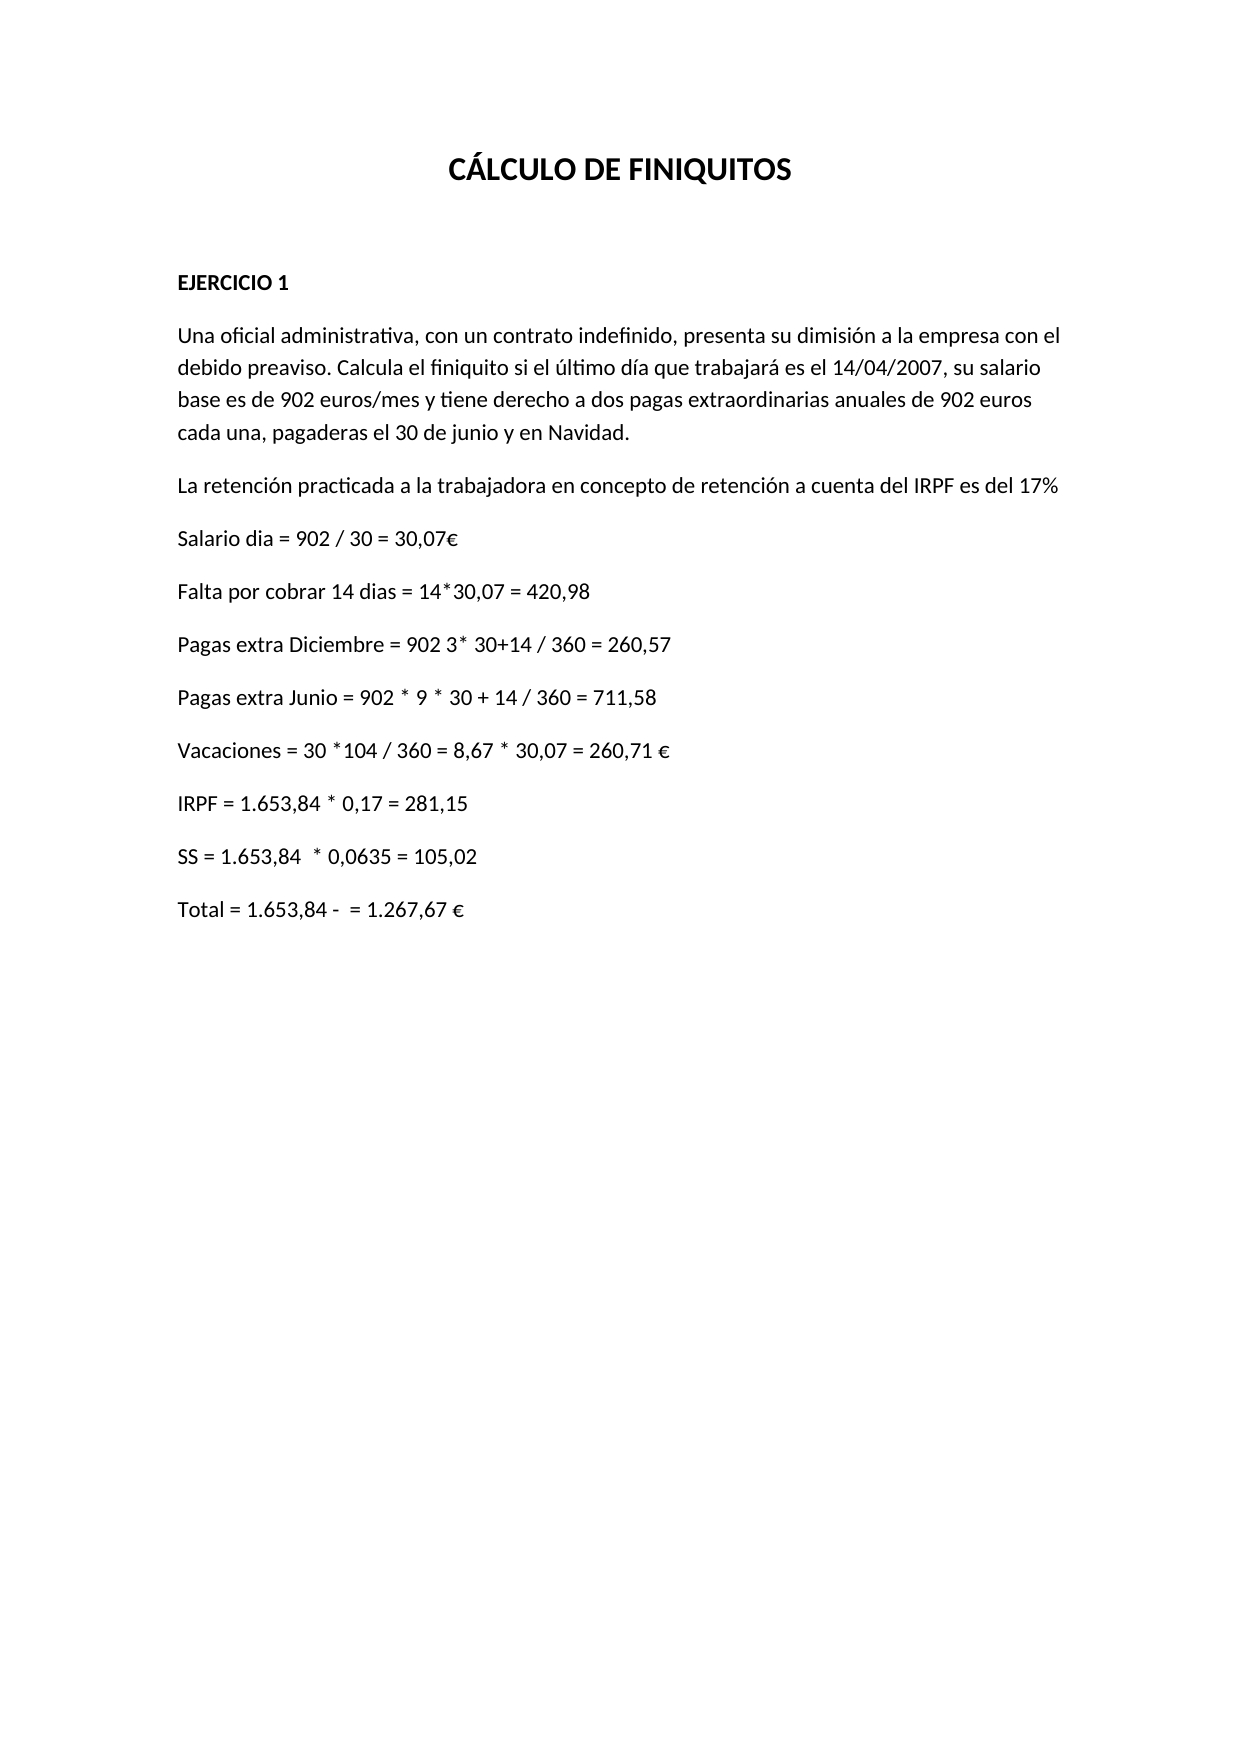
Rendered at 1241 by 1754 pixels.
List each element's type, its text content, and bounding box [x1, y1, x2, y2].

text CÁLCULO DE FINIQUITOS [177, 148, 1063, 188]
text Total = 1.653,84‬‬ - = 1.267,67 €‬ [177, 895, 1063, 923]
text Pagas extra Diciembre = 902 3* 30+14 / 360 = 260,57 [177, 630, 1063, 658]
text SS = 1.653,84 * 0,0635 = 105,02 [177, 842, 1063, 870]
text Salario dia = 902 / 30 = 30,07€ [177, 524, 1063, 552]
text La retención practicada a la trabajadora en concepto de retención a cuenta del IRPF es del 17% [177, 471, 1063, 499]
text Pagas extra Junio = 902 * 9 * 30 + 14 / 360 = 711,58 [177, 683, 1063, 711]
text Vacaciones = 30 *104 / 360 = 8,67 * 30,07 = 260,71 € [177, 736, 1063, 764]
text IRPF = 1.653,84‬ * 0,17 = 281,15 [177, 789, 1063, 817]
text EJERCICIO 1 [177, 268, 1063, 296]
text Falta por cobrar 14 dias = 14*30,07 = 420,98‬ [177, 577, 1063, 605]
text Una oficial administrativa, con un contrato indefinido, presenta su dimisión a la empresa con el debido preaviso. Calcula el finiquito si el último día que trabajará es el 14/04/2007, su salario base es de 902 euros/mes y tiene derecho a dos pagas extraordinarias anuales de 902 euros cada una, pagaderas el 30 de junio y en Navidad. [177, 321, 1063, 446]
